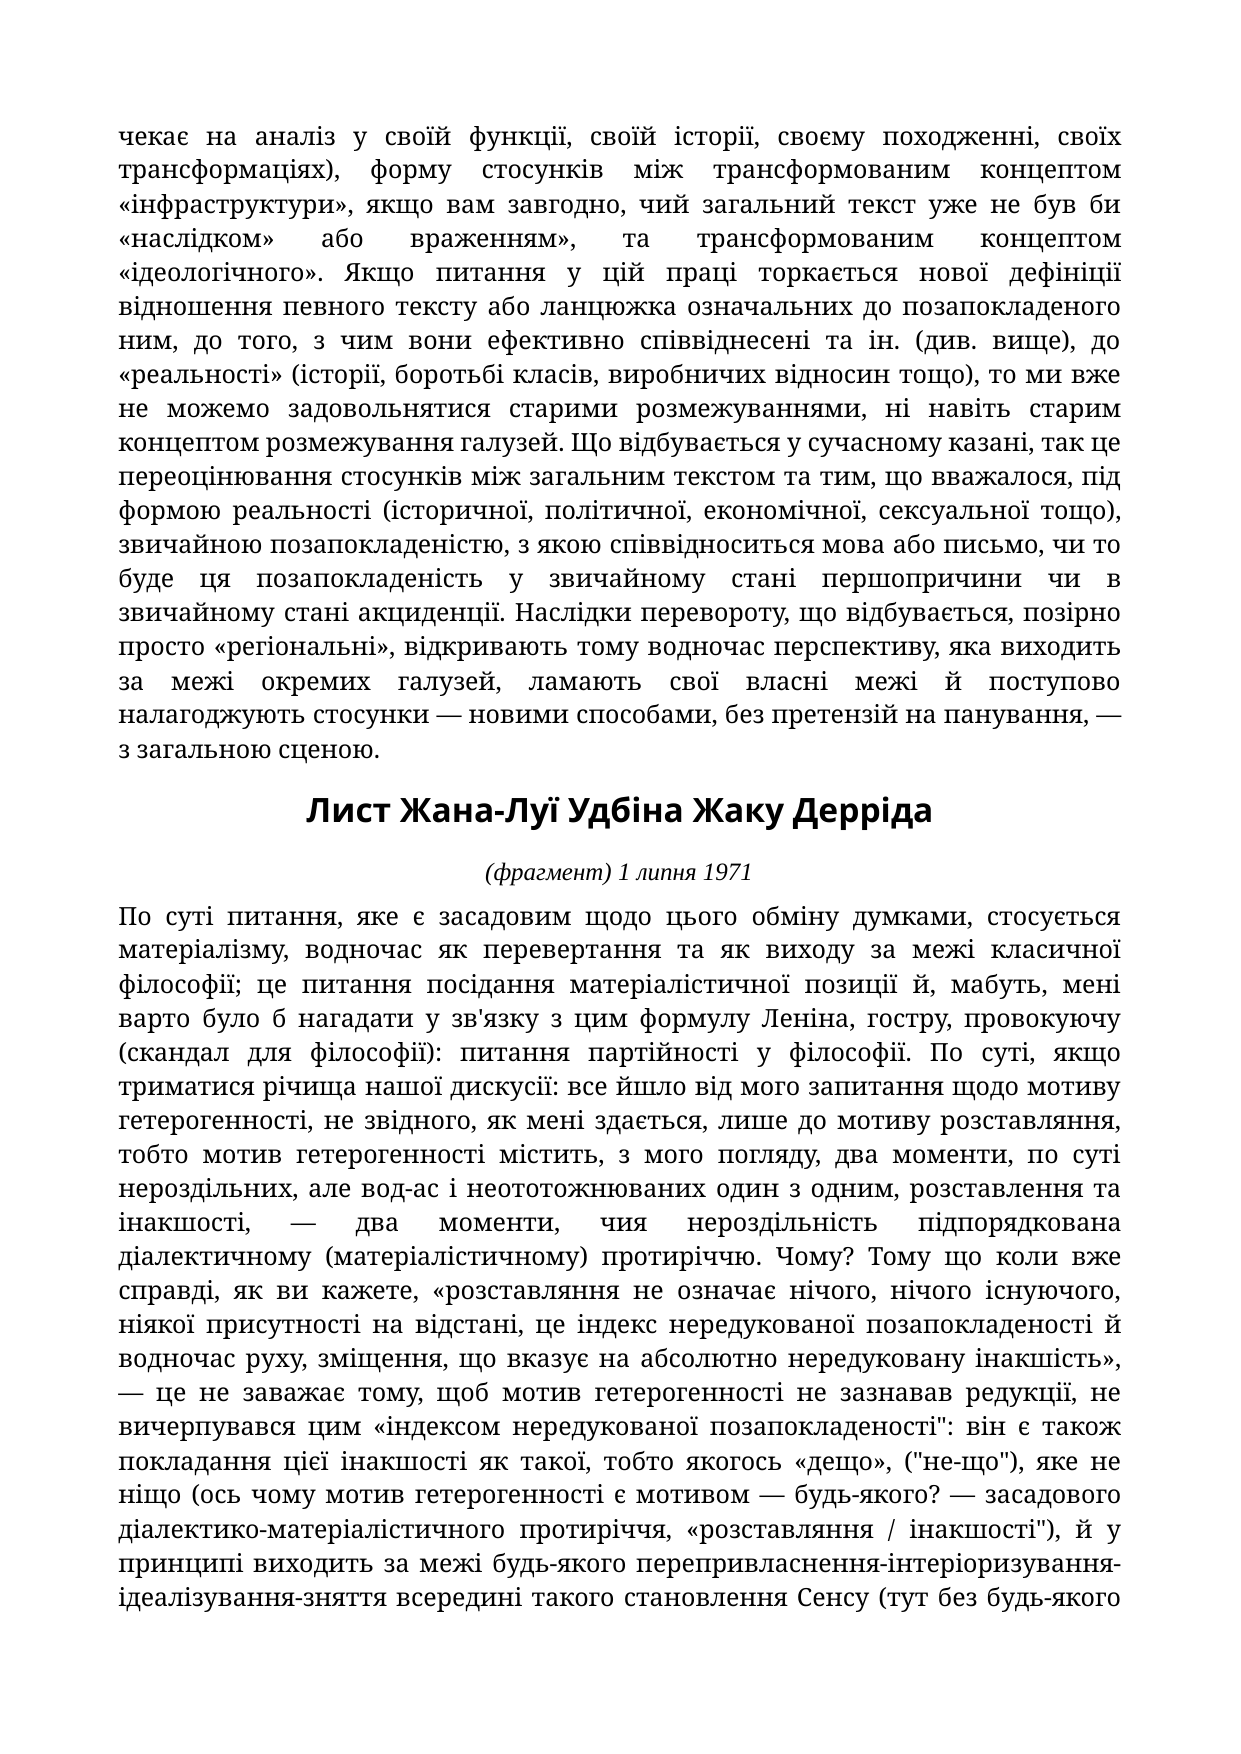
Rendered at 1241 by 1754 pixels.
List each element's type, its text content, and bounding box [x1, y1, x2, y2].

subtitle Лист Жана-Луї Удбіна Жаку Дерріда [118, 786, 1122, 832]
text (фрагмент) 1 липня 1971 [118, 857, 1122, 886]
text чекає на аналіз у своїй функції, своїй історії, своєму походженні, своїх трансформаціях), форму стосунків між трансформованим концептом «інфраструктури», якщо вам завгодно, чий загальний текст уже не був би «наслідком» або враженням», та трансформованим концептом «ідеологічного». Якщо питання у цій праці торкається нової дефініції відношення певного тексту або ланцюжка означальних до позапокладеного ним, до того, з чим вони ефективно співвіднесені та ін. (див. вище), до «реальності» (історії, боротьбі класів, виробничих відносин тощо), то ми вже не можемо задовольнятися старими розмежуваннями, ні навіть старим концептом розмежування галузей. Що відбувається у сучасному казані, так це переоцінювання стосунків між загальним текстом та тим, що вважалося, під формою реальності (історичної, політичної, економічної, сексуальної тощо), звичайною позапокладеністю, з якою співвідноситься мова або письмо, чи то буде ця позапокладеність у звичайному стані першопричини чи в звичайному стані акциденції. Наслідки перевороту, що відбувається, позірно просто «регіональні», відкривають тому водночас перспективу, яка виходить за межі окремих галузей, ламають свої власні межі й поступово налагоджують стосунки — новими способами, без претензій на панування, — з загальною сценою. [118, 118, 1122, 765]
text По суті питання, яке є засадовим щодо цього обміну думками, стосується матеріалізму, водночас як перевертання та як виходу за межі класичної філософії; це питання посідання матеріалістичної позиції й, мабуть, мені варто було б нагадати у зв'язку з цим формулу Леніна, гостру, провокуючу (скандал для філософії): питання партійності у філософії. По суті, якщо триматися річища нашої дискусії: все йшло від мого запитання щодо мотиву гетерогенності, не звідного, як мені здається, лише до мотиву розставляння, тобто мотив гетерогенності містить, з мого погляду, два моменти, по суті нероздільних, але вод-ас і неототожнюваних один з одним, розставлення та інакшості, — два моменти, чия нероздільність підпорядкована діалектичному (матеріалістичному) протиріччю. Чому? Тому що коли вже справді, як ви кажете, «розставляння не означає нічого, нічого існуючого, ніякої присутності на відстані, це індекс нередукованої позапокладеності й водночас руху, зміщення, що вказує на абсолютно нередуковану інакшість», — це не заважає тому, щоб мотив гетерогенності не зазнавав редукції, не вичерпувався цим «індексом нередукованої позапокладеності": він є також покладання цієї інакшості як такої, тобто якогось «дещо», ("не-що"), яке не ніщо (ось чому мотив гетерогенності є мотивом — будь-якого? — засадового діалектико-матеріалістичного протиріччя, «розставляння / інакшості"), й у принципі виходить за межі будь-якого перепривласнення-інтеріоризування-ідеалізування-зняття всередині такого становлення Сенсу (тут без будь-якого [118, 898, 1122, 1613]
